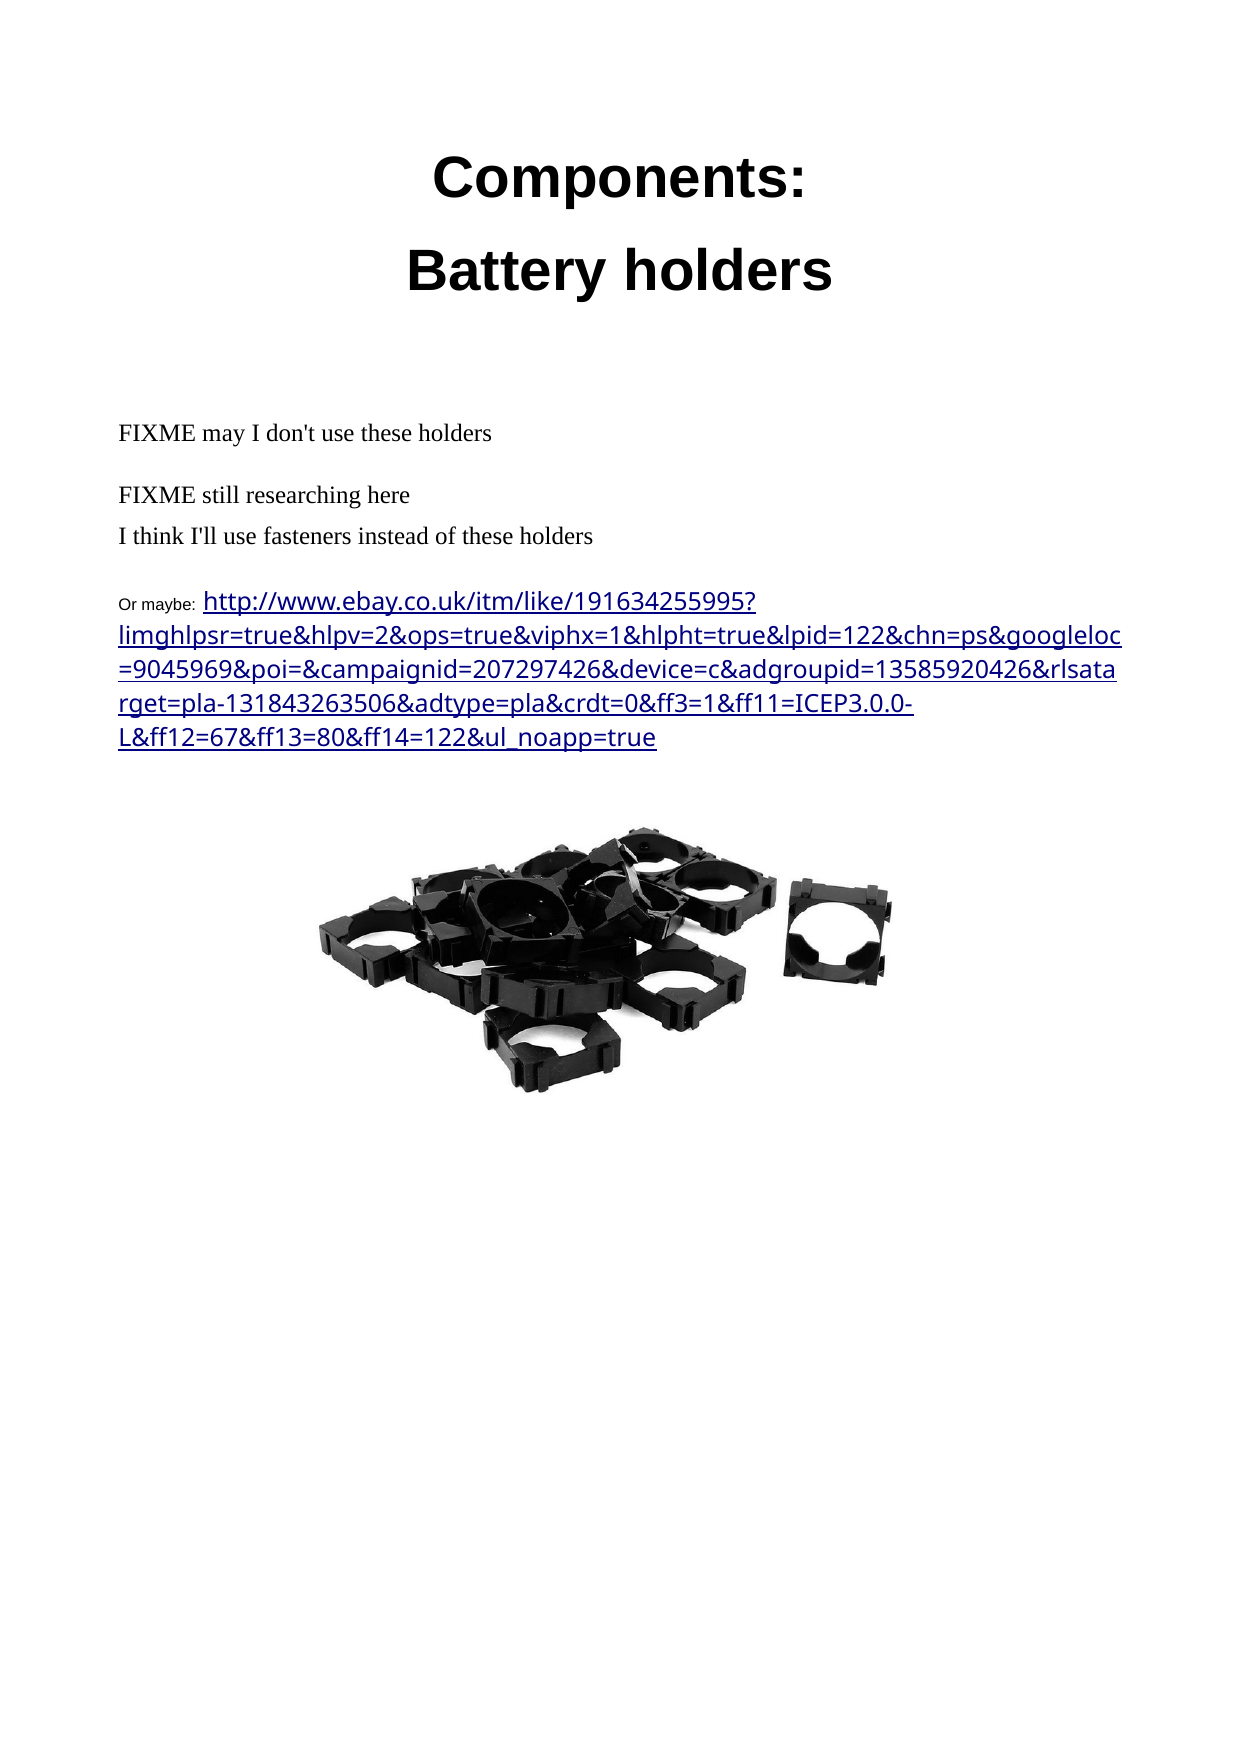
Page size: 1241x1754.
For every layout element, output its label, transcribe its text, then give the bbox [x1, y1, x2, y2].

text =9045969&poi=&campaignid=207297426&device=c&adgroupid=13585920426&rlsatarget=pla-131843263506&adtype=pla&crdt=0&ff3=1&ff11=ICEP3.0.0-L&ff12=67&ff13=80&ff14=122&ul_noapp=true [118, 648, 1122, 754]
text FIXME still researching here [118, 480, 1122, 509]
text FIXME may I don't use these holders [118, 418, 1122, 447]
title Components: [118, 143, 1122, 210]
title Battery holders [118, 235, 1122, 302]
text I think I'll use fasteners instead of these holders [118, 521, 1122, 550]
text Or maybe: http://www.ebay.co.uk/itm/like/191634255995?limghlpsr=true&hlpv=2&ops=true&viphx=1&hlpht=true&lpid=122&chn=ps&googleloc [118, 583, 1122, 646]
picture [295, 776, 945, 1128]
